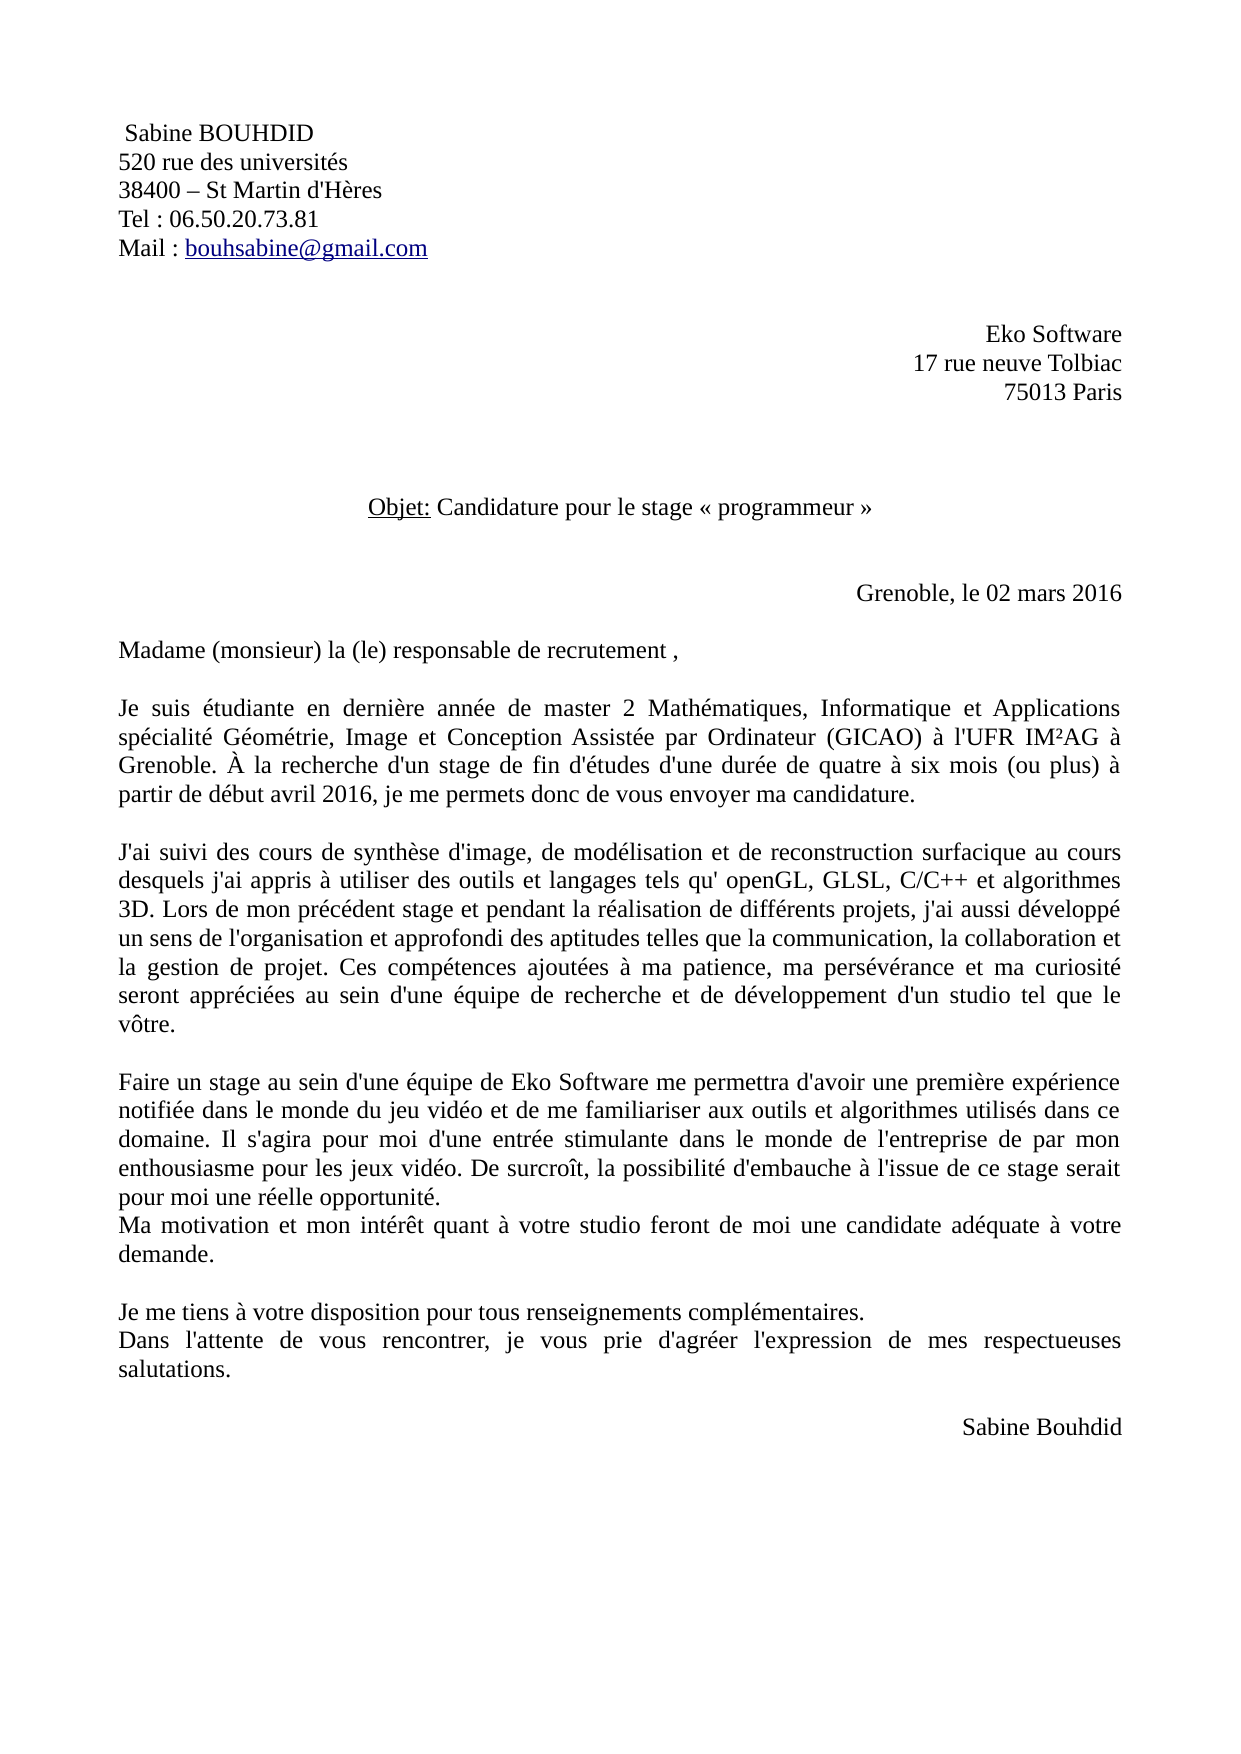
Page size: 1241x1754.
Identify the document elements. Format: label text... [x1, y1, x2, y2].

text Dans l'attente de vous rencontrer, je vous prie d'agréer l'expression de mes respectueuses salutations. [118, 1326, 1122, 1383]
text 75013 Paris [118, 377, 1122, 406]
text Sabine Bouhdid [118, 1412, 1122, 1441]
text Eko Software [118, 319, 1122, 348]
text Mail : bouhsabine@gmail.com [118, 233, 1122, 262]
text 17 rue neuve Tolbiac [118, 348, 1122, 377]
text Grenoble, le 02 mars 2016 [118, 578, 1122, 607]
text Objet: Candidature pour le stage « programmeur » [118, 492, 1122, 521]
text 38400 – St Martin d'Hères [118, 176, 1122, 204]
text Faire un stage au sein d'une équipe de Eko Software me permettra d'avoir une première expérience notifiée dans le monde du jeu vidéo et de me familiariser aux outils et algorithmes utilisés dans ce domaine. Il s'agira pour moi d'une entrée stimulante dans le monde de l'entreprise de par mon enthousiasme pour les jeux vidéo. De surcroît, la possibilité d'embauche à l'issue de ce stage serait pour moi une réelle opportunité. [118, 1067, 1122, 1211]
text J'ai suivi des cours de synthèse d'image, de modélisation et de reconstruction surfacique au cours desquels j'ai appris à utiliser des outils et langages tels qu' openGL, GLSL, C/C++ et algorithmes 3D. Lors de mon précédent stage et pendant la réalisation de différents projets, j'ai aussi développé un sens de l'organisation et approfondi des aptitudes telles que la communication, la collaboration et la gestion de projet. Ces compétences ajoutées à ma patience, ma persévérance et ma curiosité seront appréciées au sein d'une équipe de recherche et de développement d'un studio tel que le vôtre. [118, 837, 1122, 1038]
text Ma motivation et mon intérêt quant à votre studio feront de moi une candidate adéquate à votre demande. Je me tiens à votre disposition pour tous renseignements complémentaires. [118, 1211, 1122, 1326]
text 520 rue des universités [118, 147, 1122, 176]
text Sabine BOUHDID [118, 118, 1122, 147]
text Je suis étudiante en dernière année de master 2 Mathématiques, Informatique et Applications spécialité Géométrie, Image et Conception Assistée par Ordinateur (GICAO) à l'UFR IM²AG à Grenoble. À la recherche d'un stage de fin d'études d'une durée de quatre à six mois (ou plus) à partir de début avril 2016, je me permets donc de vous envoyer ma candidature. [118, 693, 1122, 808]
text Madame (monsieur) la (le) responsable de recrutement , [118, 636, 1122, 664]
text Tel : 06.50.20.73.81 [118, 204, 1122, 233]
